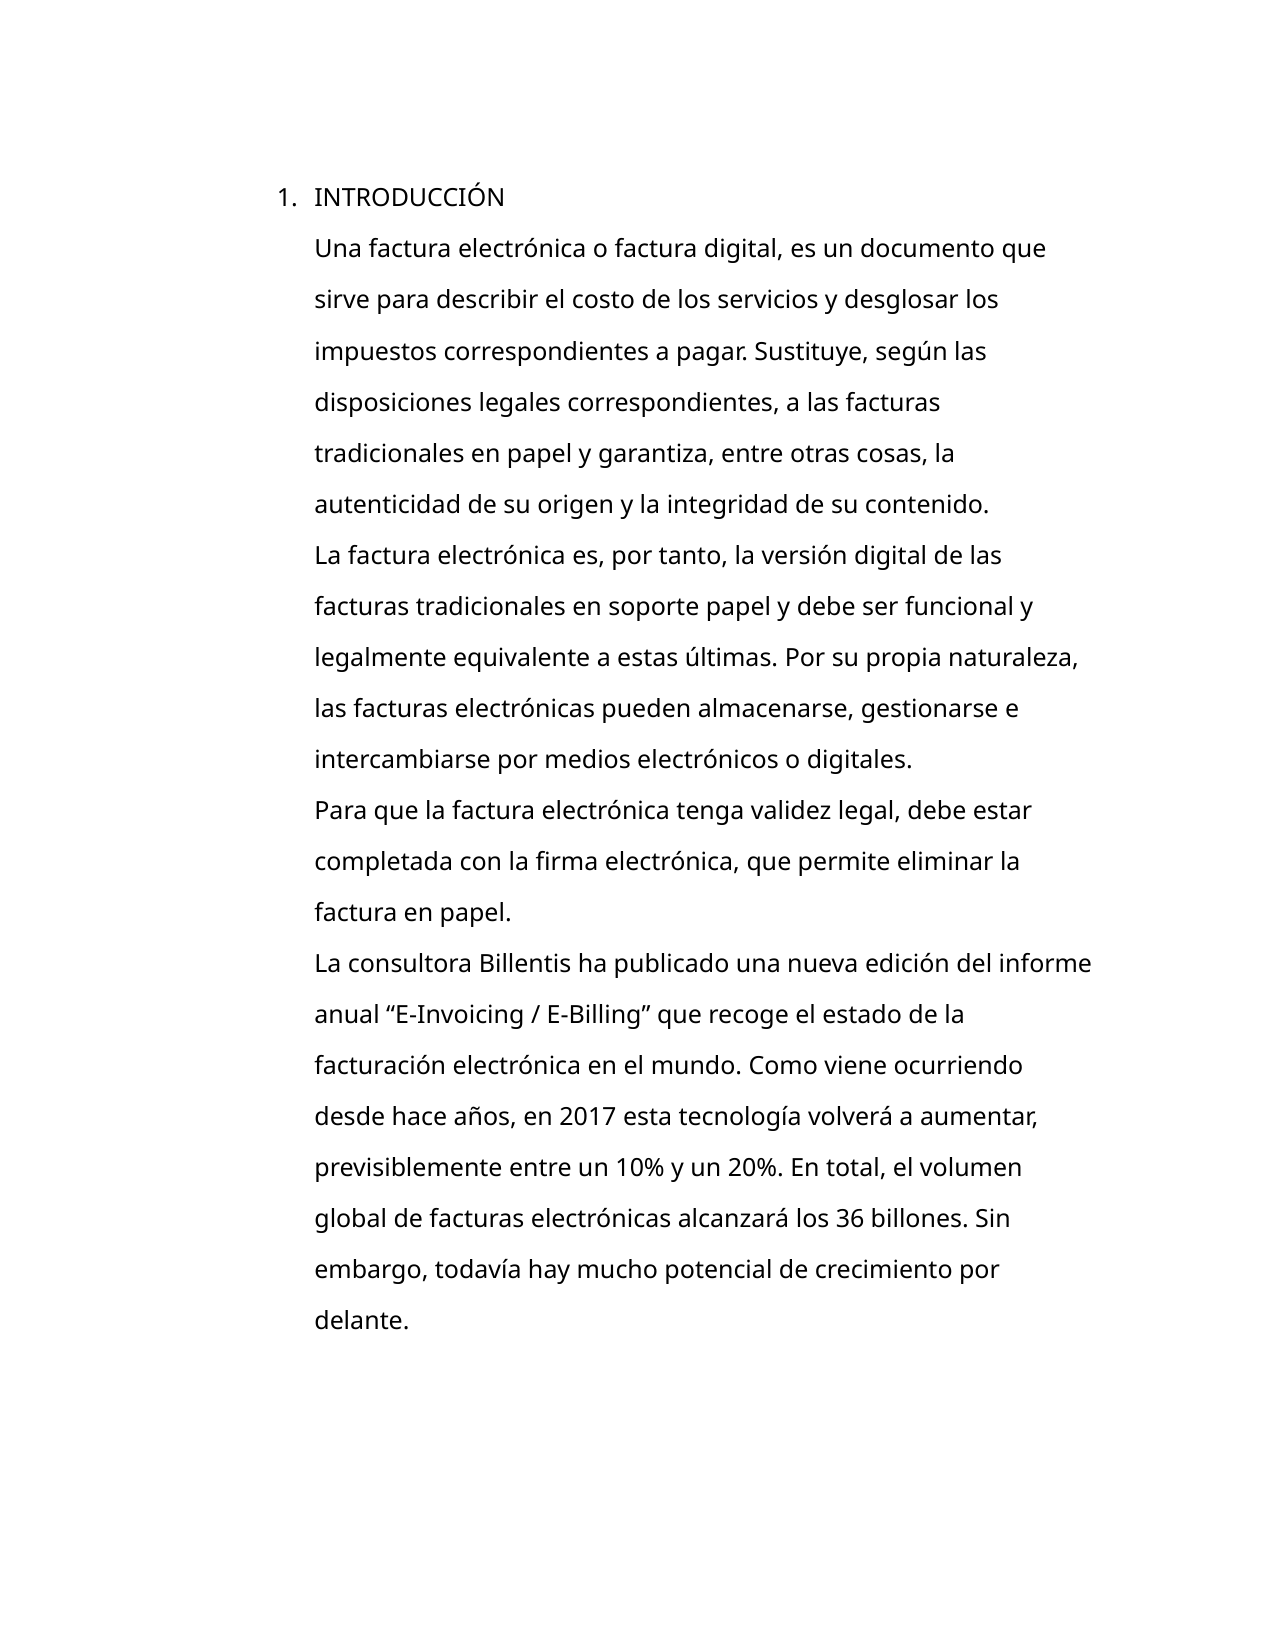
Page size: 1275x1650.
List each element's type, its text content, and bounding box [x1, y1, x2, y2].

list Una factura electrónica o factura digital, es un documento que sirve para describir el costo de los servicios y desglosar los impuestos correspondientes a pagar. Sustituye, según las disposiciones legales correspondientes, a las facturas tradicionales en papel y garantiza, entre otras cosas, la autenticidad de su origen y la integridad de su contenido. [277, 231, 1095, 520]
list La factura electrónica es, por tanto, la versión digital de las facturas tradicionales en soporte papel y debe ser funcional y legalmente equivalente a estas últimas. Por su propia naturaleza, las facturas electrónicas pueden almacenarse, gestionarse e intercambiarse por medios electrónicos o digitales. [277, 537, 1095, 776]
list INTRODUCCIÓN [277, 180, 1095, 214]
list Para que la factura electrónica tenga validez legal, debe estar completada con la firma electrónica, que permite eliminar la factura en papel. [277, 793, 1095, 929]
list La consultora Billentis ha publicado una nueva edición del informe anual “E-Invoicing / E-Billing” que recoge el estado de la facturación electrónica en el mundo. Como viene ocurriendo desde hace años, en 2017 esta tecnología volverá a aumentar, previsiblemente entre un 10% y un 20%. En total, el volumen global de facturas electrónicas alcanzará los 36 billones. Sin embargo, todavía hay mucho potencial de crecimiento por delante. [277, 946, 1095, 1337]
